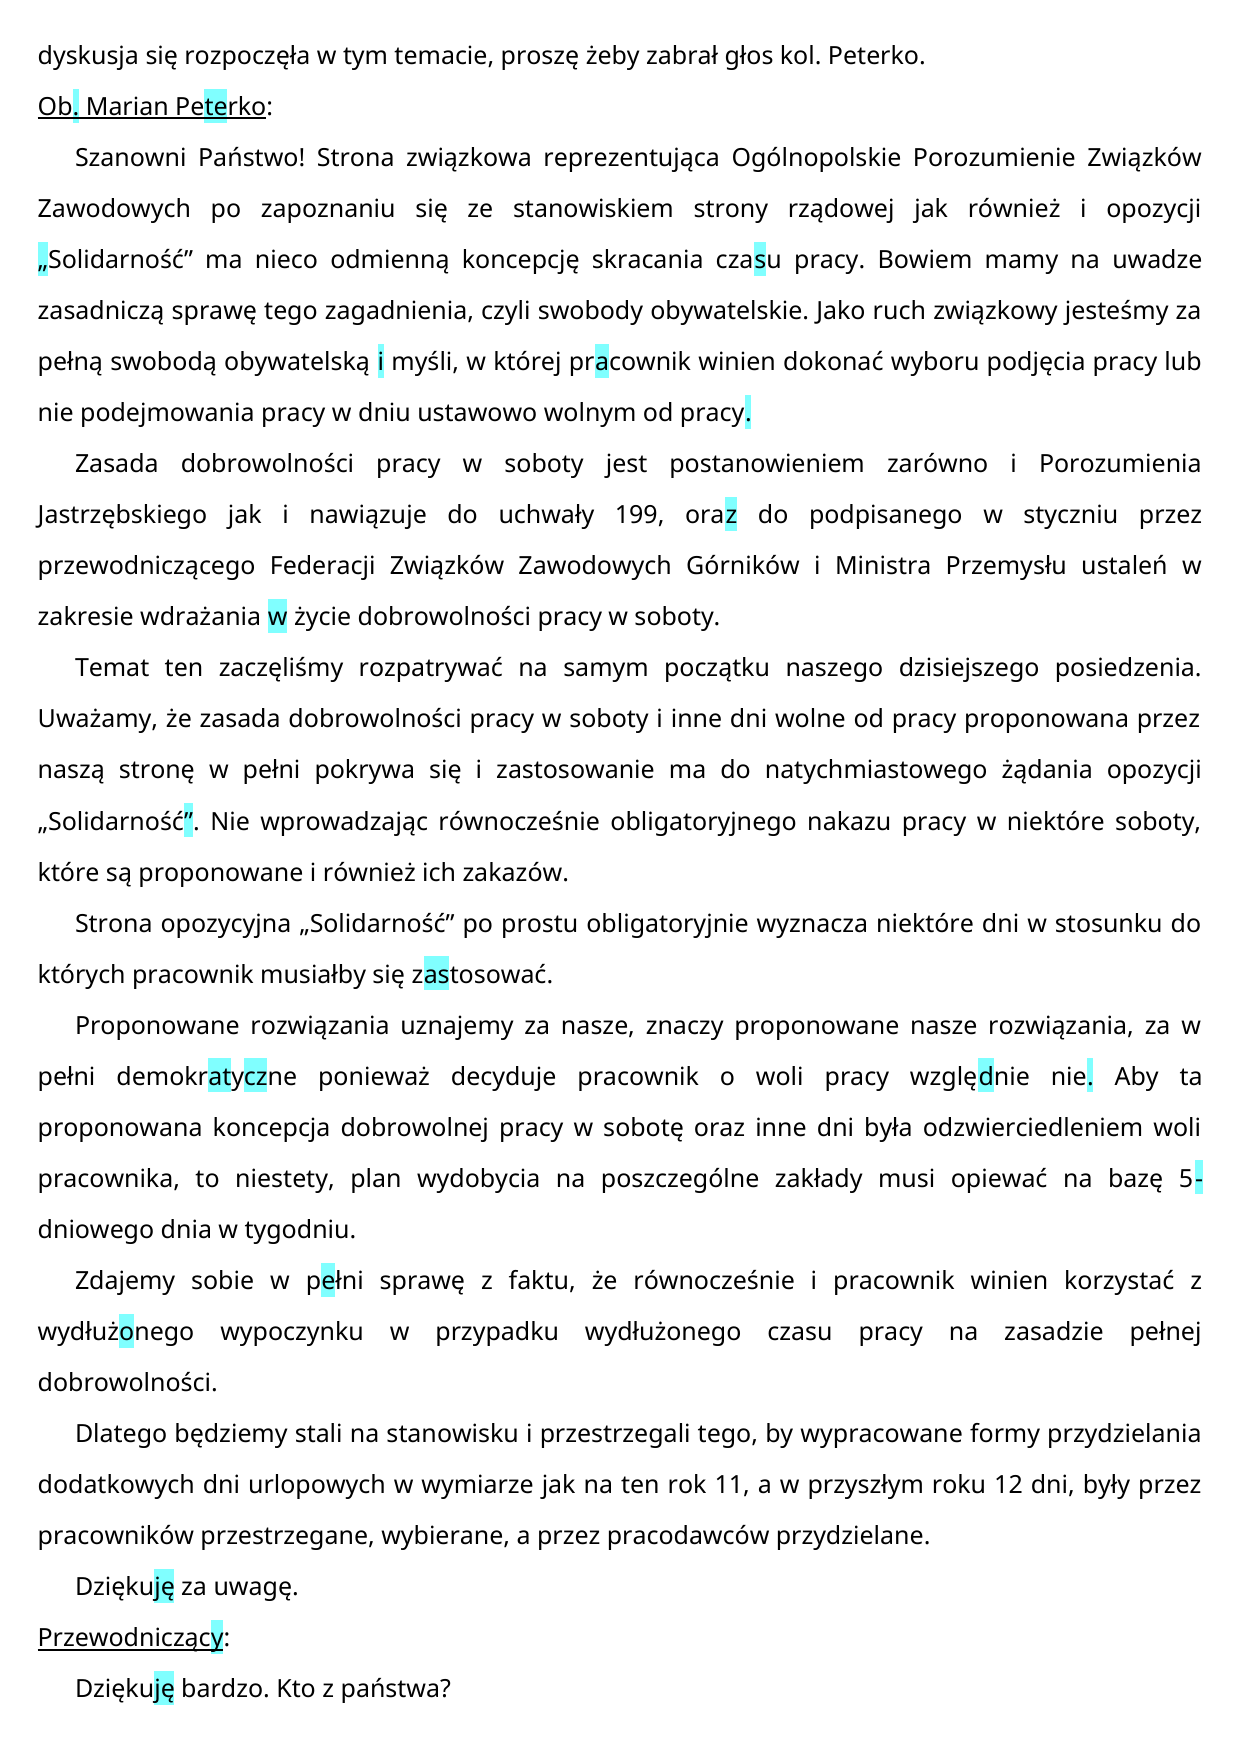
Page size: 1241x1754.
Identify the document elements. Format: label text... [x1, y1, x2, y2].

text Szanowni Państwo! Strona związkowa reprezentująca Ogólnopolskie Porozumienie Związków Zawodowych po zapoznaniu się ze stanowiskiem strony rządowej jak również i opozycji „Solidarność” ma nieco odmienną koncepcję skracania czasu pracy. Bowiem mamy na uwadze zasadniczą sprawę tego zagadnienia, czyli swobody obywatelskie. Jako ruch związkowy jesteśmy za pełną swobodą obywatelską i myśli, w której pracownik winien dokonać wyboru podjęcia pracy lub nie podejmowania pracy w dniu ustawowo wolnym od pracy. [37, 139, 1203, 429]
text Dlatego będziemy stali na stanowisku i przestrzegali tego, by wypracowane formy przydzielania dodatkowych dni urlopowych w wymiarze jak na ten rok 11, a w przyszłym roku 12 dni, były przez pracowników przestrzegane, wybierane, a przez pracodawców przydzielane. [37, 1416, 1203, 1552]
text Proponowane rozwiązania uznajemy za nasze, znaczy proponowane nasze rozwiązania, za w pełni demokratyczne ponieważ decyduje pracownik o woli pracy względnie nie. Aby ta proponowana koncepcja dobrowolnej pracy w sobotę oraz inne dni była odzwierciedleniem woli pracownika, to niestety, plan wydobycia na poszczególne zakłady musi opiewać na bazę 5-dniowego dnia w tygodniu. [37, 1007, 1203, 1246]
text Dziękuję za uwagę. [37, 1569, 1203, 1603]
text dyskusja się rozpoczęła w tym temacie, proszę żeby zabrał głos kol. Peterko. [37, 37, 1203, 72]
text Zdajemy sobie w pełni sprawę z faktu, że równocześnie i pracownik winien korzystać z wydłużonego wypoczynku w przypadku wydłużonego czasu pracy na zasadzie pełnej dobrowolności. [37, 1262, 1203, 1399]
text Przewodniczący: [37, 1620, 1203, 1654]
text Strona opozycyjna „Solidarność” po prostu obligatoryjnie wyznacza niektóre dni w stosunku do których pracownik musiałby się zastosować. [37, 905, 1203, 990]
text Dziękuję bardzo. Kto z państwa? [37, 1671, 1203, 1705]
text Zasada dobrowolności pracy w soboty jest postanowieniem zarówno i Porozumienia Jastrzębskiego jak i nawiązuje do uchwały 199, oraz do podpisanego w styczniu przez przewodniczącego Federacji Związków Zawodowych Górników i Ministra Przemysłu ustaleń w zakresie wdrażania w życie dobrowolności pracy w soboty. [37, 446, 1203, 633]
text Temat ten zaczęliśmy rozpatrywać na samym początku naszego dzisiejszego posiedzenia. Uważamy, że zasada dobrowolności pracy w soboty i inne dni wolne od pracy proponowana przez naszą stronę w pełni pokrywa się i zastosowanie ma do natychmiastowego żądania opozycji „Solidarność”. Nie wprowadzając równocześnie obligatoryjnego nakazu pracy w niektóre soboty, które są proponowane i również ich zakazów. [37, 650, 1203, 888]
text Ob. Marian Peterko: [37, 88, 1203, 123]
